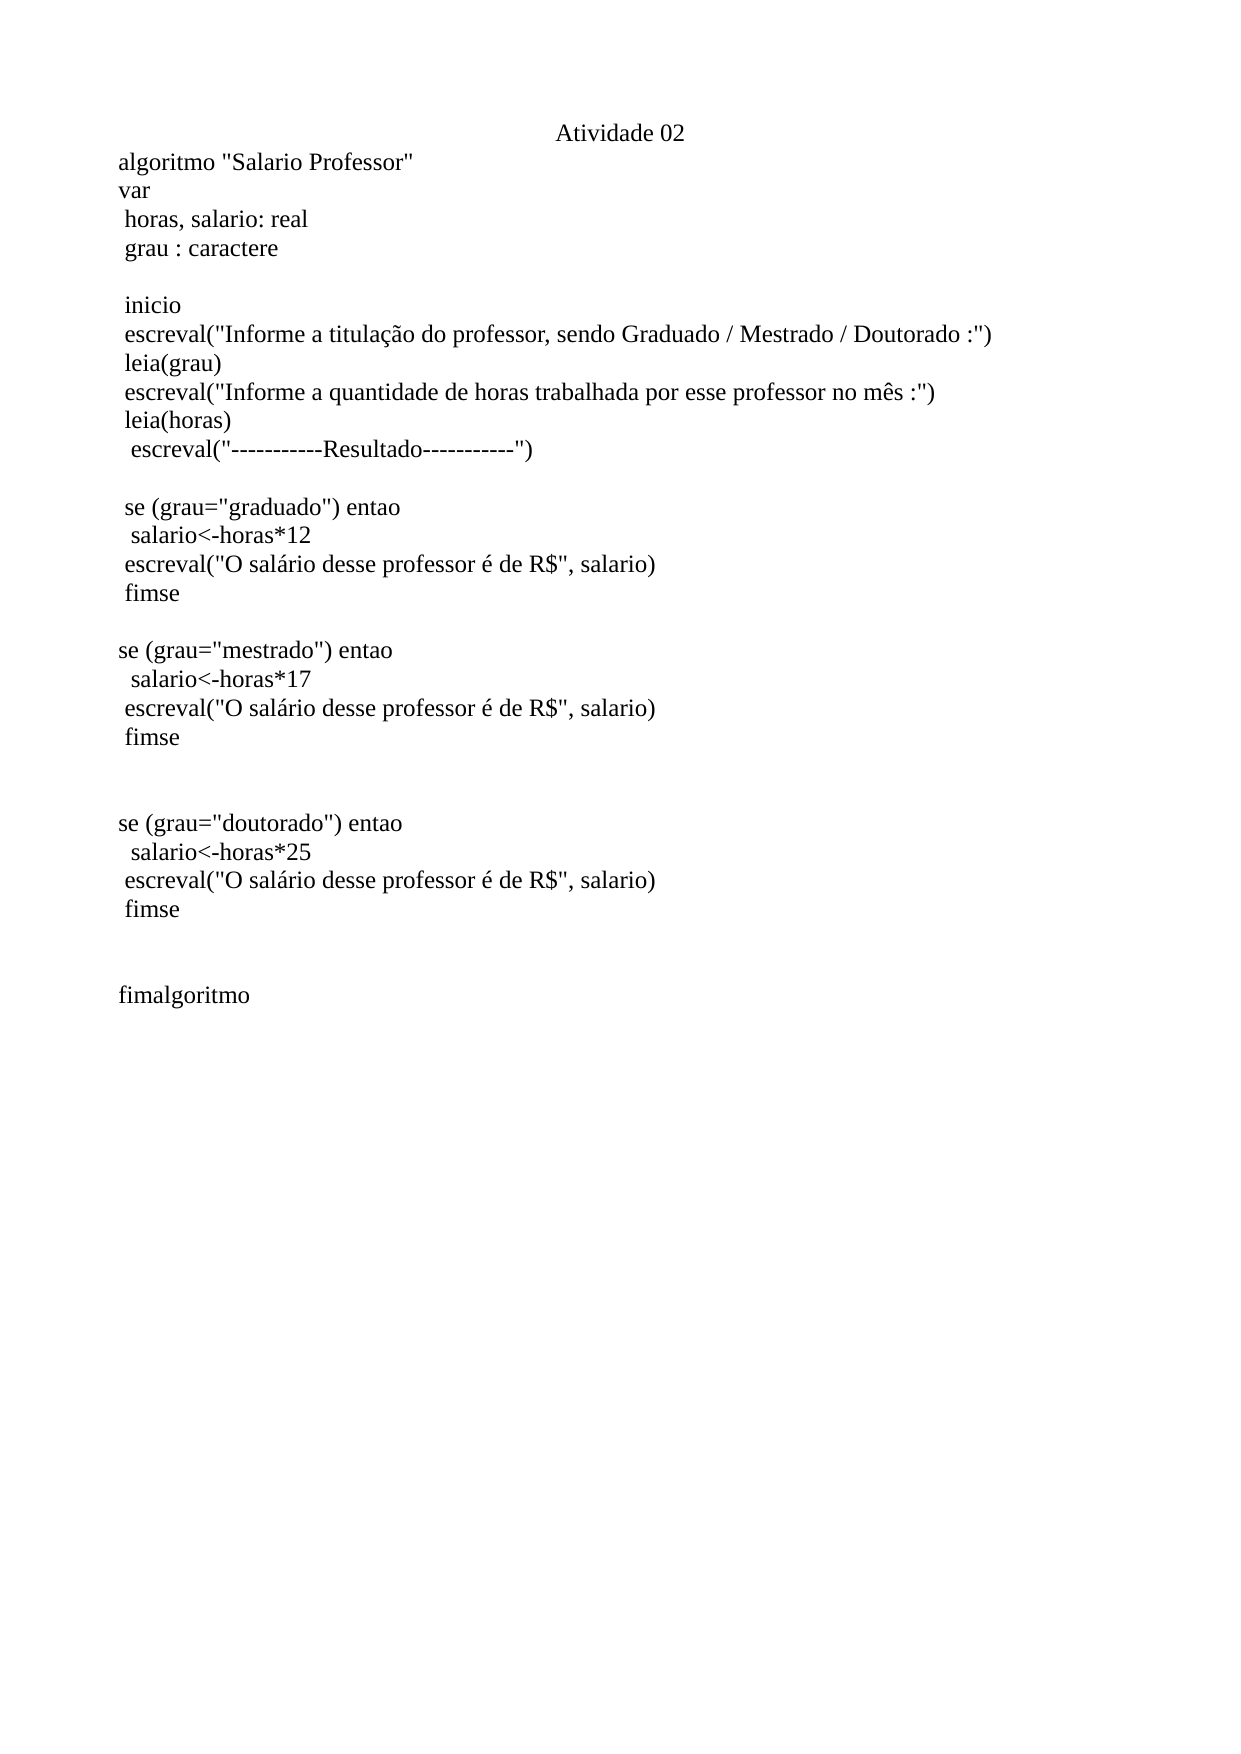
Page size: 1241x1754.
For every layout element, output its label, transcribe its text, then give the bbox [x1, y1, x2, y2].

text horas, salario: real [118, 204, 1122, 233]
text fimse [118, 894, 1122, 923]
text se (grau="mestrado") entao [118, 636, 1122, 664]
text leia(grau) [118, 348, 1122, 377]
text grau : caractere [118, 233, 1122, 262]
text var [118, 176, 1122, 204]
text fimse [118, 578, 1122, 607]
text salario<-horas*17 [118, 664, 1122, 693]
text leia(horas) [118, 406, 1122, 434]
text escreval("-----------Resultado-----------") [118, 434, 1122, 463]
text escreval("O salário desse professor é de R$", salario) [118, 549, 1122, 578]
text inicio [118, 291, 1122, 319]
text salario<-horas*25 [118, 837, 1122, 866]
text escreval("O salário desse professor é de R$", salario) [118, 866, 1122, 894]
text Atividade 02 [118, 118, 1122, 147]
text escreval("Informe a quantidade de horas trabalhada por esse professor no mês :") [118, 377, 1122, 406]
text escreval("Informe a titulação do professor, sendo Graduado / Mestrado / Doutorado :") [118, 319, 1122, 348]
text algoritmo "Salario Professor" [118, 147, 1122, 176]
text se (grau="doutorado") entao [118, 808, 1122, 837]
text fimalgoritmo [118, 981, 1122, 1009]
text salario<-horas*12 [118, 521, 1122, 549]
text escreval("O salário desse professor é de R$", salario) [118, 693, 1122, 722]
text se (grau="graduado") entao [118, 492, 1122, 521]
text fimse [118, 722, 1122, 751]
